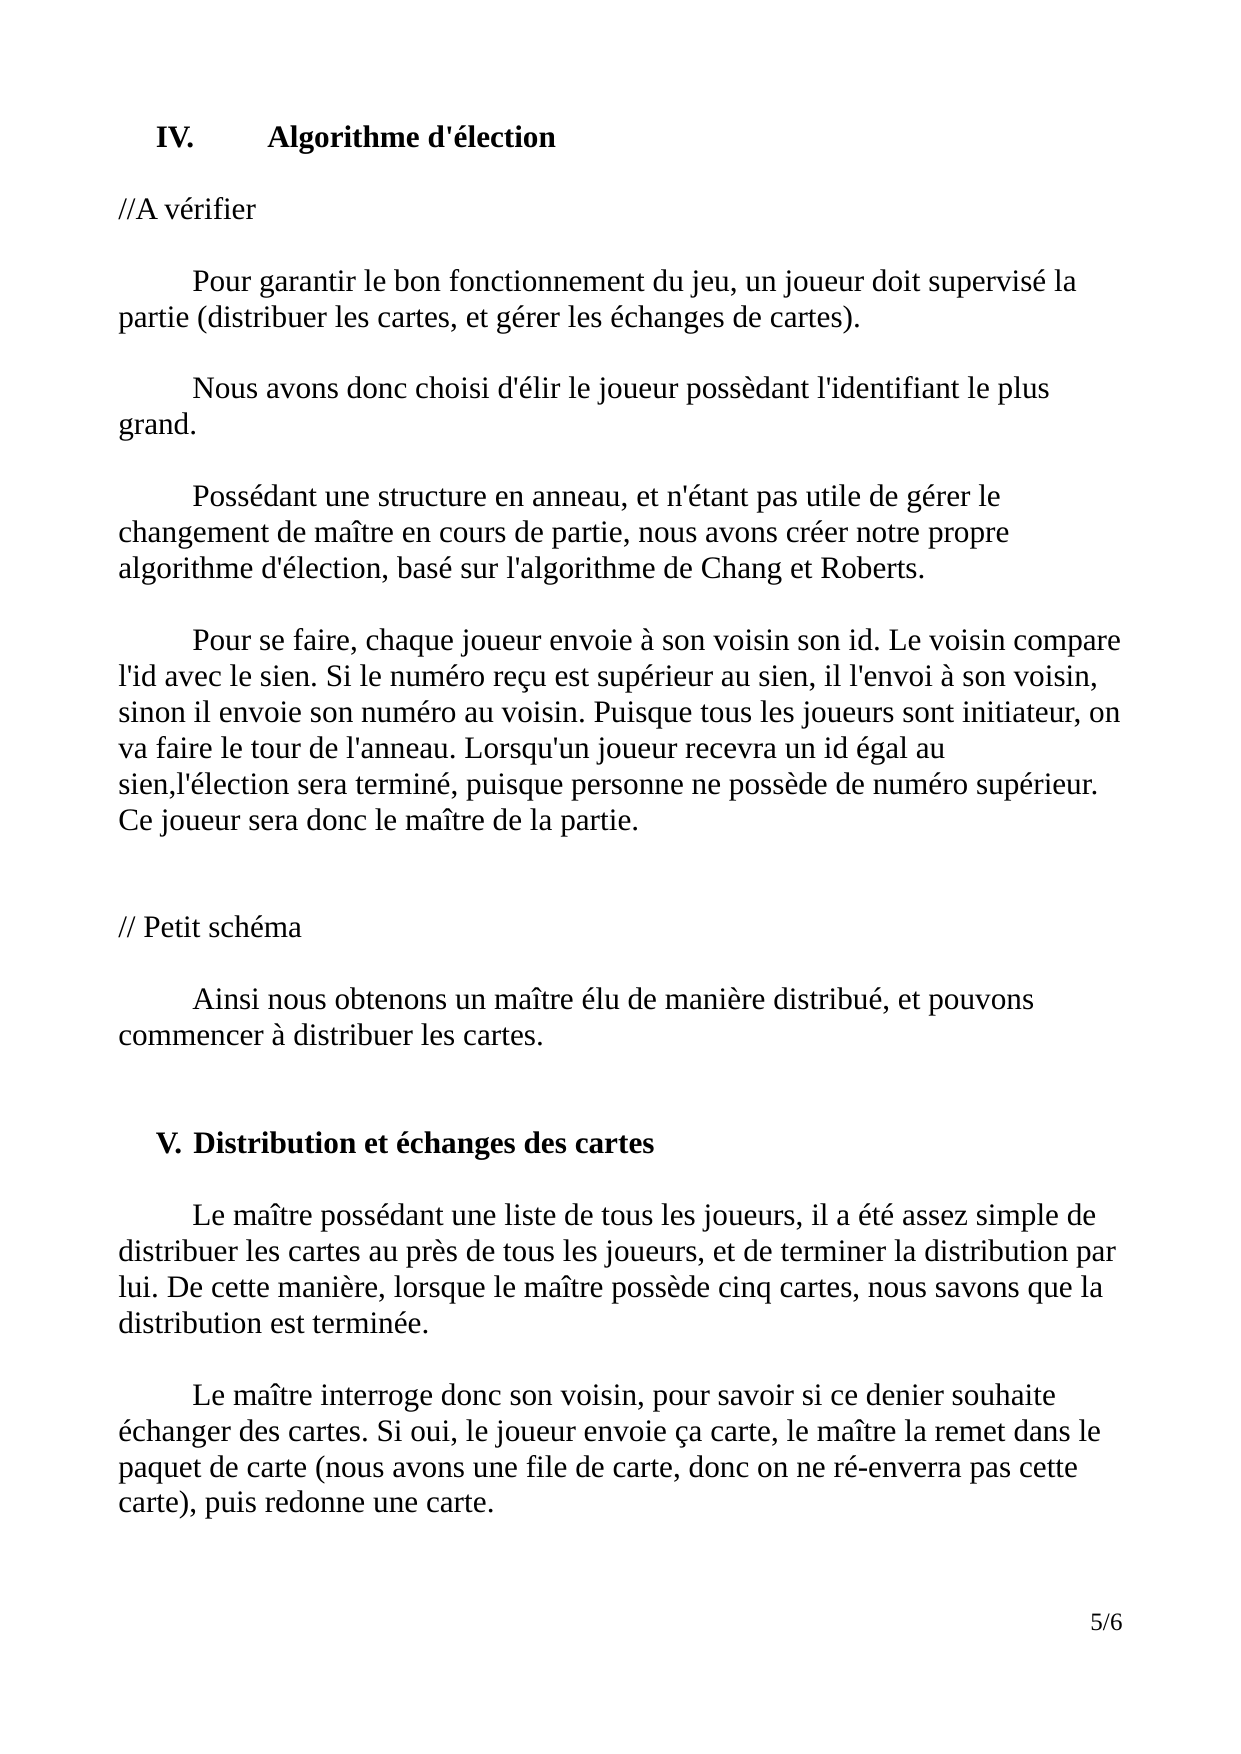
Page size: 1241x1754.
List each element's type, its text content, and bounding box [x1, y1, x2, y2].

text Le maître interroge donc son voisin, pour savoir si ce denier souhaite échanger des cartes. Si oui, le joueur envoie ça carte, le maître la remet dans le paquet de carte (nous avons une file de carte, donc on ne ré-enverra pas cette carte), puis redonne une carte. [118, 1376, 1122, 1520]
text Ainsi nous obtenons un maître élu de manière distribué, et pouvons commencer à distribuer les cartes. [118, 981, 1122, 1052]
text Possédant une structure en anneau, et n'étant pas utile de gérer le changement de maître en cours de partie, nous avons créer notre propre algorithme d'élection, basé sur l'algorithme de Chang et Roberts. [118, 477, 1122, 585]
text Le maître possédant une liste de tous les joueurs, il a été assez simple de distribuer les cartes au près de tous les joueurs, et de terminer la distribution par lui. De cette manière, lorsque le maître possède cinq cartes, nous savons que la distribution est terminée. [118, 1196, 1122, 1340]
list Algorithme d'élection [156, 118, 1122, 154]
text Pour garantir le bon fonctionnement du jeu, un joueur doit supervisé la partie (distribuer les cartes, et gérer les échanges de cartes). [118, 262, 1122, 334]
text //A vérifier [118, 190, 1122, 226]
text Nous avons donc choisi d'élir le joueur possèdant l'identifiant le plus grand. [118, 370, 1122, 442]
text Pour se faire, chaque joueur envoie à son voisin son id. Le voisin compare l'id avec le sien. Si le numéro reçu est supérieur au sien, il l'envoi à son voisin, sinon il envoie son numéro au voisin. Puisque tous les joueurs sont initiateur, on va faire le tour de l'anneau. Lorsqu'un joueur recevra un id égal au sien,l'élection sera terminé, puisque personne ne possède de numéro supérieur. Ce joueur sera donc le maître de la partie. [118, 621, 1122, 837]
list Distribution et échanges des cartes [156, 1124, 1122, 1160]
text // Petit schéma [118, 909, 1122, 945]
